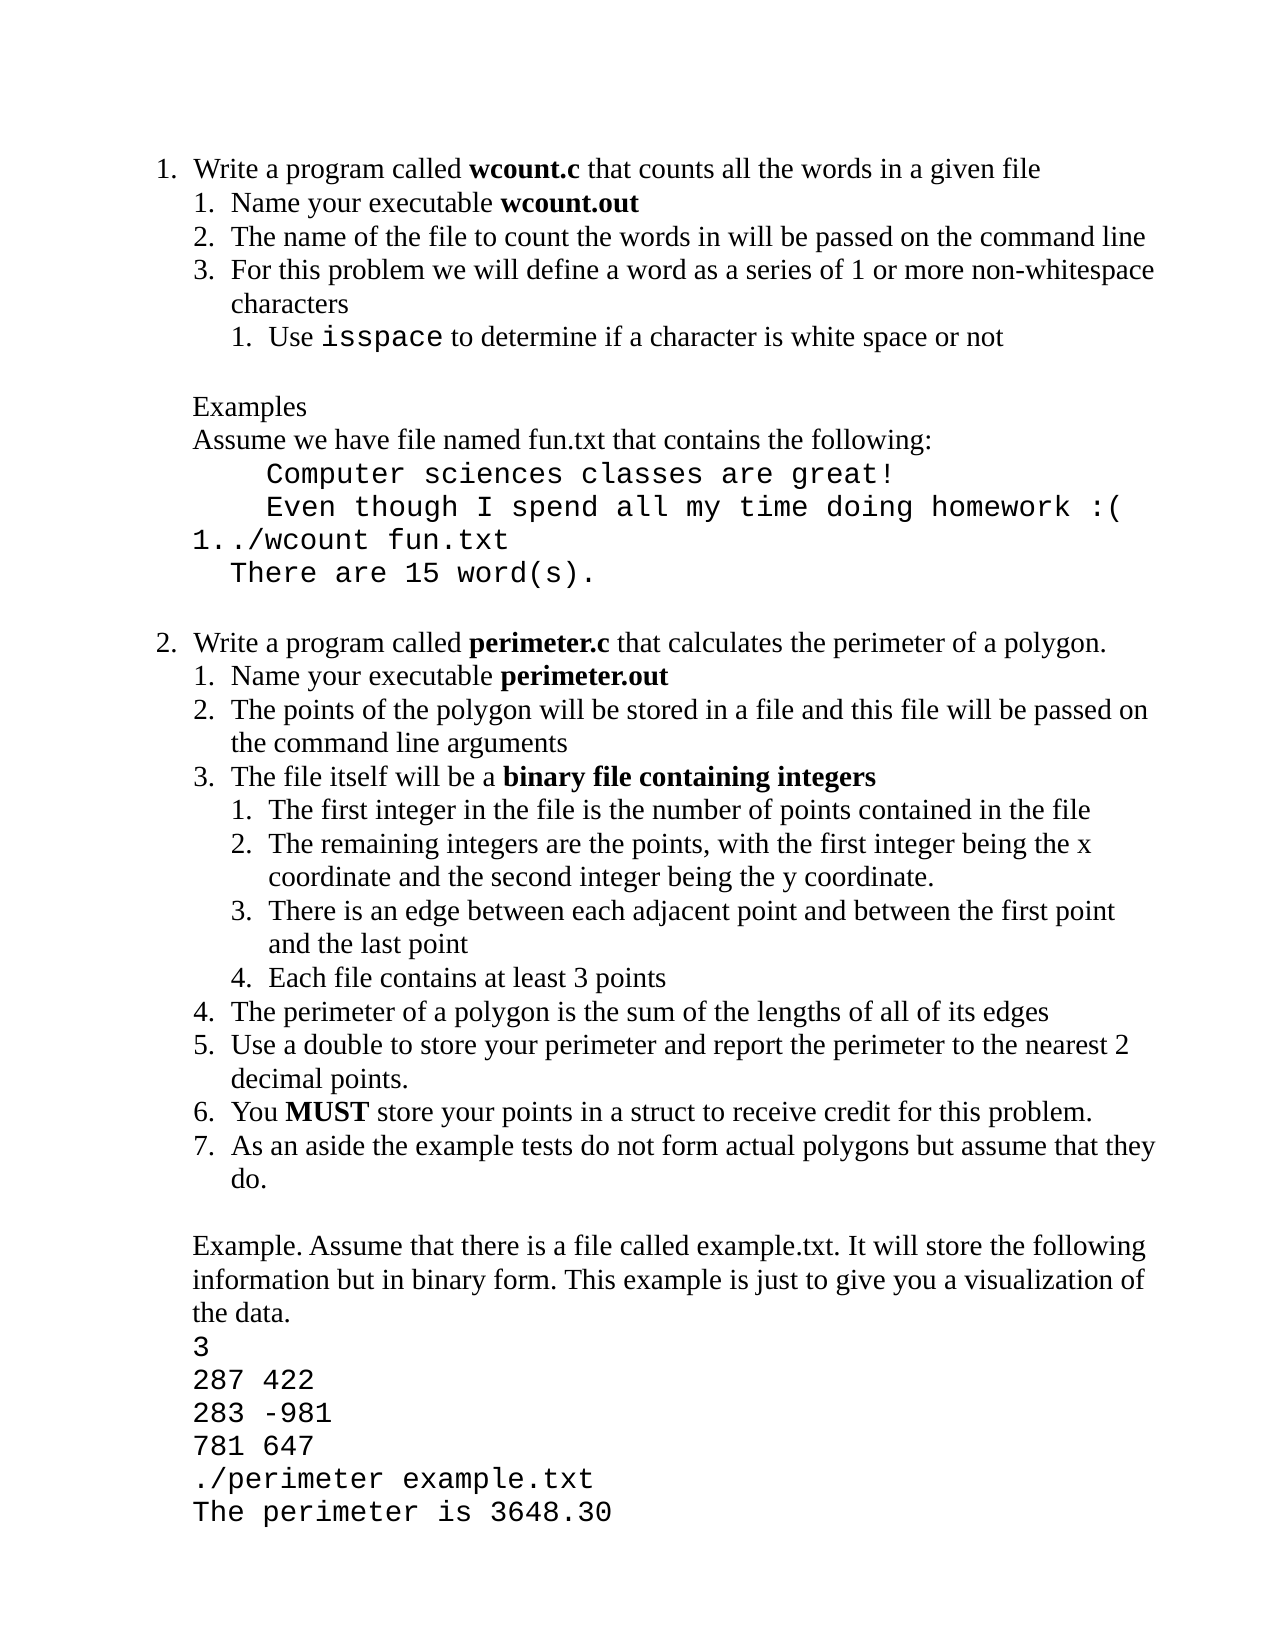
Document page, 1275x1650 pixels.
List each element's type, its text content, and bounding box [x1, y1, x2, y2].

list As an aside the example tests do not form actual polygons but assume that they do. [193, 1128, 1157, 1195]
list For this problem we will define a word as a series of 1 or more non-whitespace characters [193, 252, 1157, 319]
list You MUST store your points in a struct to receive credit for this problem. [193, 1094, 1157, 1128]
list The file itself will be a binary file containing integers [193, 759, 1157, 792]
list Name your executable perimeter.out [193, 658, 1157, 692]
list ./wcount fun.txt [192, 525, 1157, 558]
text ./perimeter example.txt [118, 1464, 1157, 1497]
text 781 647 [118, 1431, 1157, 1464]
list There is an edge between each adjacent point and between the first point and the last point [231, 893, 1157, 960]
list The perimeter of a polygon is the sum of the lengths of all of its edges [193, 994, 1157, 1027]
text 287 422 [118, 1365, 1157, 1398]
list Name your executable wcount.out [193, 185, 1157, 219]
list The remaining integers are the points, with the first integer being the x coordinate and the second integer being the y coordinate. [231, 826, 1157, 893]
list The points of the polygon will be stored in a file and this file will be passed on the command line arguments [193, 692, 1157, 759]
text Examples [118, 389, 1157, 422]
text Computer sciences classes are great! [118, 456, 1157, 492]
text 283 -981 [118, 1398, 1157, 1431]
text 3 [118, 1329, 1157, 1365]
list There are 15 word(s). [192, 558, 1157, 591]
list Use isspace to determine if a character is white space or not [231, 319, 1157, 355]
list Each file contains at least 3 points [231, 960, 1157, 994]
text Assume we have file named fun.txt that contains the following: [118, 422, 1157, 456]
list Use a double to store your perimeter and report the perimeter to the nearest 2 decimal points. [193, 1027, 1157, 1094]
list Write a program called wcount.c that counts all the words in a given file [156, 152, 1157, 185]
text The perimeter is 3648.30 [118, 1497, 1157, 1530]
text Example. Assume that there is a file called example.txt. It will store the following information but in binary form. This example is just to give you a visualization of the data. [118, 1228, 1157, 1329]
list The first integer in the file is the number of points contained in the file [231, 792, 1157, 826]
list Write a program called perimeter.c that calculates the perimeter of a polygon. [156, 625, 1157, 658]
list The name of the file to count the words in will be passed on the command line [193, 219, 1157, 252]
text Even though I spend all my time doing homework :( [118, 492, 1157, 525]
